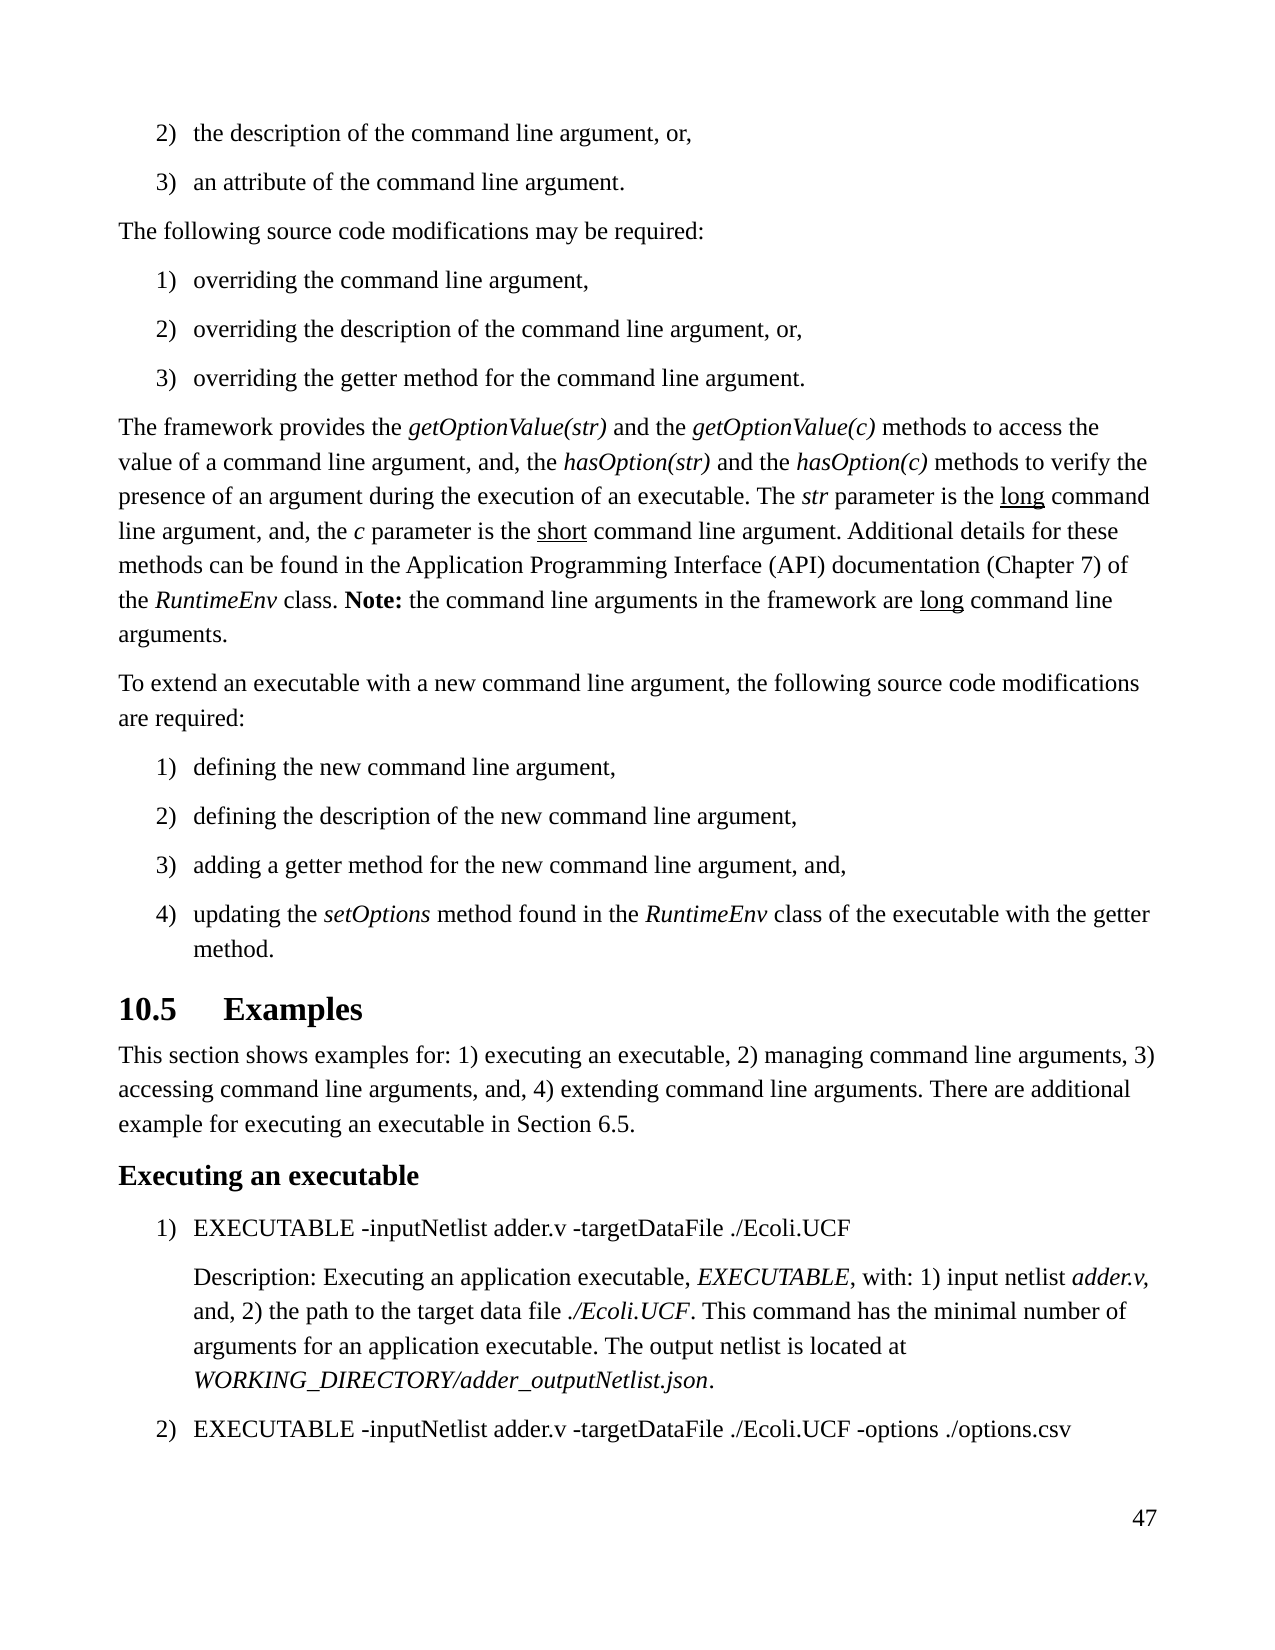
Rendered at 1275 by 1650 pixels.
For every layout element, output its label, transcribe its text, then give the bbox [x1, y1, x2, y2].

list Description: Executing an application executable, EXECUTABLE, with: 1) input netlist adder.v, and, 2) the path to the target data file ./Ecoli.UCF. This command has the minimal number of arguments for an application executable. The output netlist is located at WORKING_DIRECTORY/adder_outputNetlist.json. [156, 1262, 1157, 1394]
list defining the description of the new command line argument, [156, 801, 1157, 830]
list EXECUTABLE -inputNetlist adder.v -targetDataFile ./Ecoli.UCF [156, 1213, 1157, 1242]
list overriding the description of the command line argument, or, [156, 314, 1157, 343]
list overriding the command line argument, [156, 265, 1157, 294]
text This section shows examples for: 1) executing an executable, 2) managing command line arguments, 3) accessing command line arguments, and, 4) extending command line arguments. There are additional example for executing an executable in Section 6.5. [118, 1040, 1157, 1138]
list the description of the command line argument, or, [156, 118, 1157, 147]
subtitle Examples [118, 989, 1157, 1028]
list adding a getter method for the new command line argument, and, [156, 850, 1157, 879]
text Executing an executable [118, 1158, 1157, 1192]
list EXECUTABLE -inputNetlist adder.v -targetDataFile ./Ecoli.UCF -options ./options.csv [156, 1414, 1157, 1443]
list an attribute of the command line argument. [156, 167, 1157, 196]
list overriding the getter method for the command line argument. [156, 363, 1157, 392]
text The framework provides the getOptionValue(str) and the getOptionValue(c) methods to access the value of a command line argument, and, the hasOption(str) and the hasOption(c) methods to verify the presence of an argument during the execution of an executable. The str parameter is the long command line argument, and, the c parameter is the short command line argument. Additional details for these methods can be found in the Application Programming Interface (API) documentation (Chapter 7) of the RuntimeEnv class. Note: the command line arguments in the framework are long command line arguments. [118, 412, 1157, 648]
list defining the new command line argument, [156, 752, 1157, 781]
list updating the setOptions method found in the RuntimeEnv class of the executable with the getter method. [156, 899, 1157, 962]
text To extend an executable with a new command line argument, the following source code modifications are required: [118, 668, 1157, 732]
text The following source code modifications may be required: [118, 216, 1157, 245]
